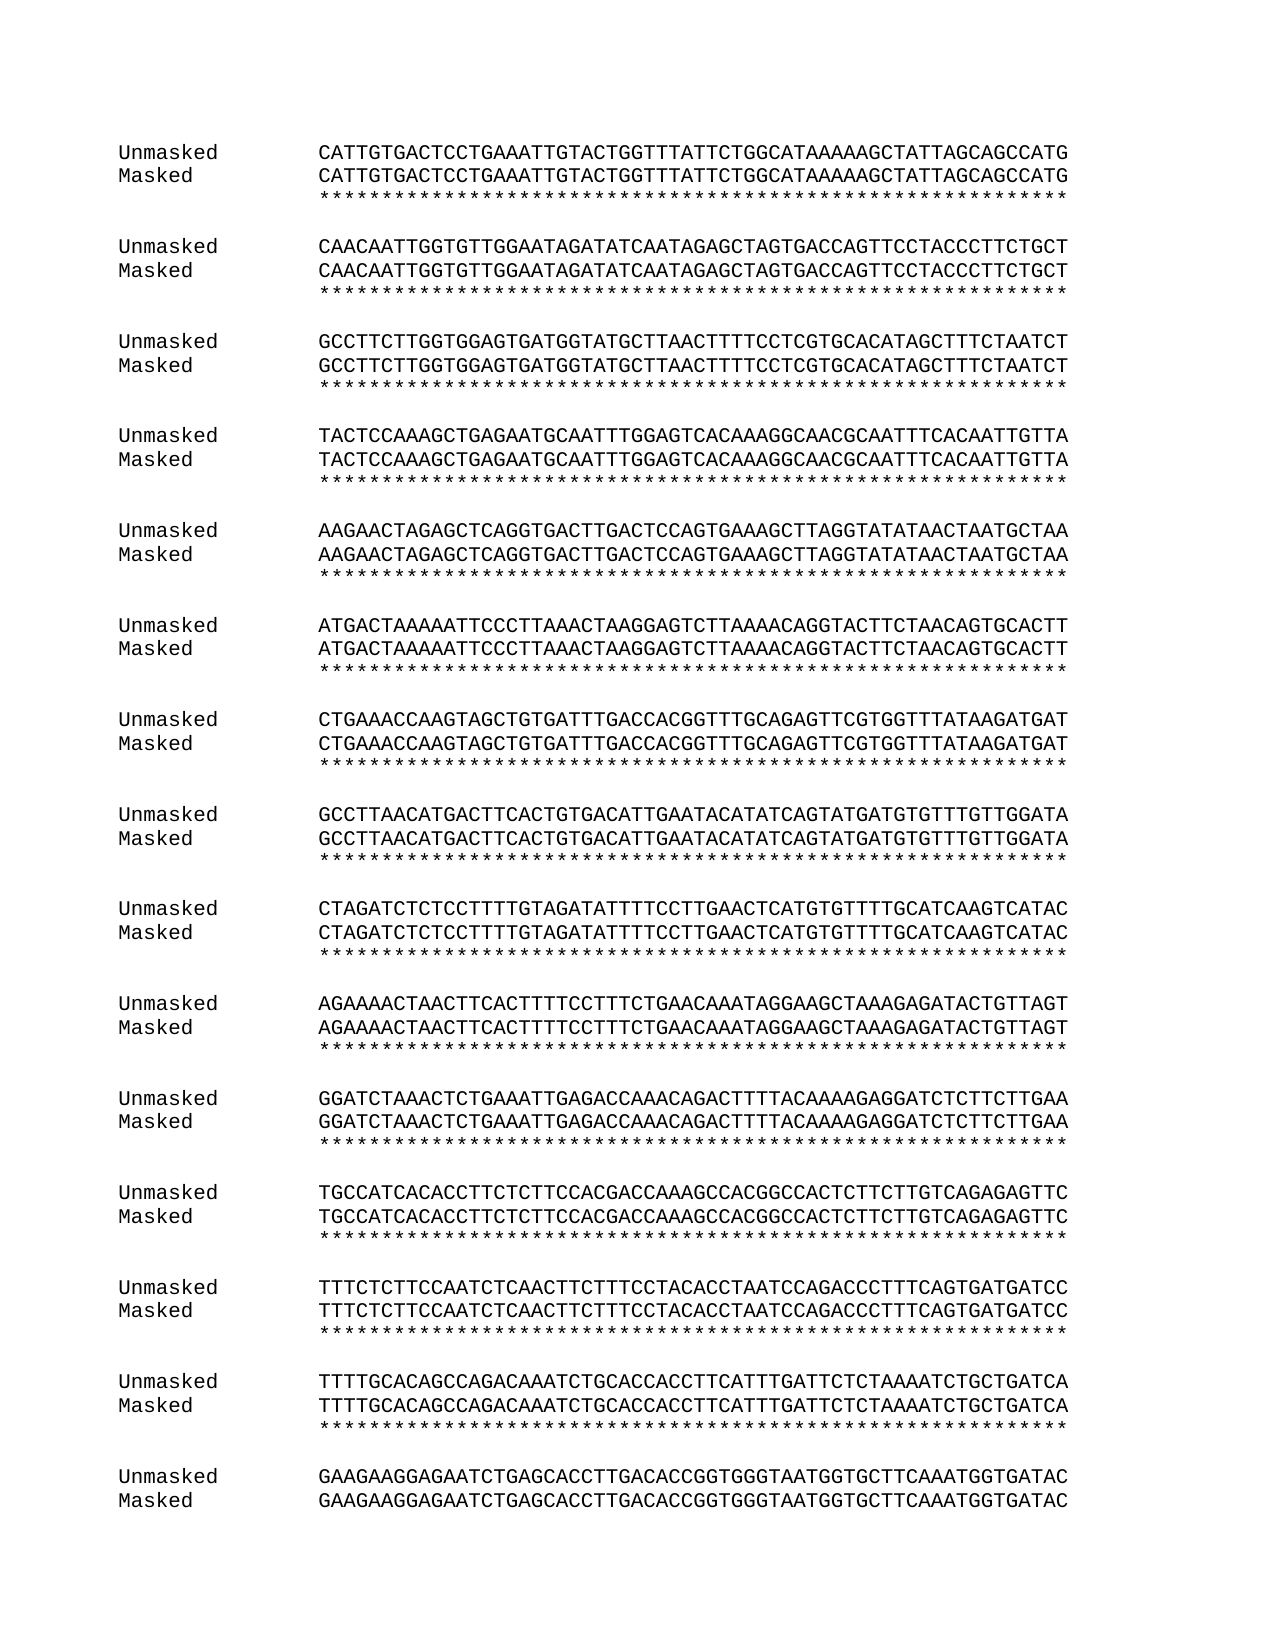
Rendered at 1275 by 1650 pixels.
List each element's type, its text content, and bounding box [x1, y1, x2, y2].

text Unmasked GAAGAAGGAGAATCTGAGCACCTTGACACCGGTGGGTAATGGTGCTTCAAATGGTGATAC [118, 1466, 1157, 1489]
text ************************************************************ [118, 189, 1157, 213]
text ************************************************************ [118, 1229, 1157, 1253]
text Masked AGAAAACTAACTTCACTTTTCCTTTCTGAACAAATAGGAAGCTAAAGAGATACTGTTAGT [118, 1017, 1157, 1040]
text ************************************************************ [118, 473, 1157, 496]
text Unmasked TTTTGCACAGCCAGACAAATCTGCACCACCTTCATTTGATTCTCTAAAATCTGCTGATCA [118, 1371, 1157, 1395]
text Masked TTTCTCTTCCAATCTCAACTTCTTTCCTACACCTAATCCAGACCCTTTCAGTGATGATCC [118, 1300, 1157, 1324]
text Unmasked ATGACTAAAAATTCCCTTAAACTAAGGAGTCTTAAAACAGGTACTTCTAACAGTGCACTT [118, 615, 1157, 638]
text Masked AAGAACTAGAGCTCAGGTGACTTGACTCCAGTGAAAGCTTAGGTATATAACTAATGCTAA [118, 544, 1157, 567]
text Masked CATTGTGACTCCTGAAATTGTACTGGTTTATTCTGGCATAAAAAGCTATTAGCAGCCATG [118, 165, 1157, 189]
text Unmasked GGATCTAAACTCTGAAATTGAGACCAAACAGACTTTTACAAAAGAGGATCTCTTCTTGAA [118, 1088, 1157, 1111]
text Unmasked GCCTTCTTGGTGGAGTGATGGTATGCTTAACTTTTCCTCGTGCACATAGCTTTCTAATCT [118, 331, 1157, 354]
text Masked CTAGATCTCTCCTTTTGTAGATATTTTCCTTGAACTCATGTGTTTTGCATCAAGTCATAC [118, 922, 1157, 946]
text ************************************************************ [118, 567, 1157, 591]
text Unmasked CATTGTGACTCCTGAAATTGTACTGGTTTATTCTGGCATAAAAAGCTATTAGCAGCCATG [118, 142, 1157, 165]
text ************************************************************ [118, 946, 1157, 969]
text Masked TACTCCAAAGCTGAGAATGCAATTTGGAGTCACAAAGGCAACGCAATTTCACAATTGTTA [118, 449, 1157, 473]
text Masked GAAGAAGGAGAATCTGAGCACCTTGACACCGGTGGGTAATGGTGCTTCAAATGGTGATAC [118, 1489, 1157, 1513]
text Masked CTGAAACCAAGTAGCTGTGATTTGACCACGGTTTGCAGAGTTCGTGGTTTATAAGATGAT [118, 733, 1157, 757]
text ************************************************************ [118, 1135, 1157, 1158]
text Masked ATGACTAAAAATTCCCTTAAACTAAGGAGTCTTAAAACAGGTACTTCTAACAGTGCACTT [118, 638, 1157, 662]
text Unmasked GCCTTAACATGACTTCACTGTGACATTGAATACATATCAGTATGATGTGTTTGTTGGATA [118, 804, 1157, 827]
text Masked GCCTTCTTGGTGGAGTGATGGTATGCTTAACTTTTCCTCGTGCACATAGCTTTCTAATCT [118, 354, 1157, 378]
text Masked GGATCTAAACTCTGAAATTGAGACCAAACAGACTTTTACAAAAGAGGATCTCTTCTTGAA [118, 1111, 1157, 1135]
text Unmasked AAGAACTAGAGCTCAGGTGACTTGACTCCAGTGAAAGCTTAGGTATATAACTAATGCTAA [118, 520, 1157, 544]
text Unmasked CTGAAACCAAGTAGCTGTGATTTGACCACGGTTTGCAGAGTTCGTGGTTTATAAGATGAT [118, 709, 1157, 733]
text Masked CAACAATTGGTGTTGGAATAGATATCAATAGAGCTAGTGACCAGTTCCTACCCTTCTGCT [118, 260, 1157, 284]
text Unmasked AGAAAACTAACTTCACTTTTCCTTTCTGAACAAATAGGAAGCTAAAGAGATACTGTTAGT [118, 993, 1157, 1017]
text ************************************************************ [118, 757, 1157, 780]
text ************************************************************ [118, 1419, 1157, 1442]
text Masked GCCTTAACATGACTTCACTGTGACATTGAATACATATCAGTATGATGTGTTTGTTGGATA [118, 827, 1157, 851]
text ************************************************************ [118, 284, 1157, 307]
text ************************************************************ [118, 851, 1157, 875]
text ************************************************************ [118, 1040, 1157, 1064]
text Unmasked CTAGATCTCTCCTTTTGTAGATATTTTCCTTGAACTCATGTGTTTTGCATCAAGTCATAC [118, 898, 1157, 922]
text Masked TGCCATCACACCTTCTCTTCCACGACCAAAGCCACGGCCACTCTTCTTGTCAGAGAGTTC [118, 1206, 1157, 1229]
text Unmasked CAACAATTGGTGTTGGAATAGATATCAATAGAGCTAGTGACCAGTTCCTACCCTTCTGCT [118, 236, 1157, 260]
text ************************************************************ [118, 378, 1157, 402]
text ************************************************************ [118, 662, 1157, 686]
text Unmasked TACTCCAAAGCTGAGAATGCAATTTGGAGTCACAAAGGCAACGCAATTTCACAATTGTTA [118, 426, 1157, 449]
text Masked TTTTGCACAGCCAGACAAATCTGCACCACCTTCATTTGATTCTCTAAAATCTGCTGATCA [118, 1395, 1157, 1419]
text ************************************************************ [118, 1324, 1157, 1348]
text Unmasked TGCCATCACACCTTCTCTTCCACGACCAAAGCCACGGCCACTCTTCTTGTCAGAGAGTTC [118, 1182, 1157, 1206]
text Unmasked TTTCTCTTCCAATCTCAACTTCTTTCCTACACCTAATCCAGACCCTTTCAGTGATGATCC [118, 1277, 1157, 1300]
